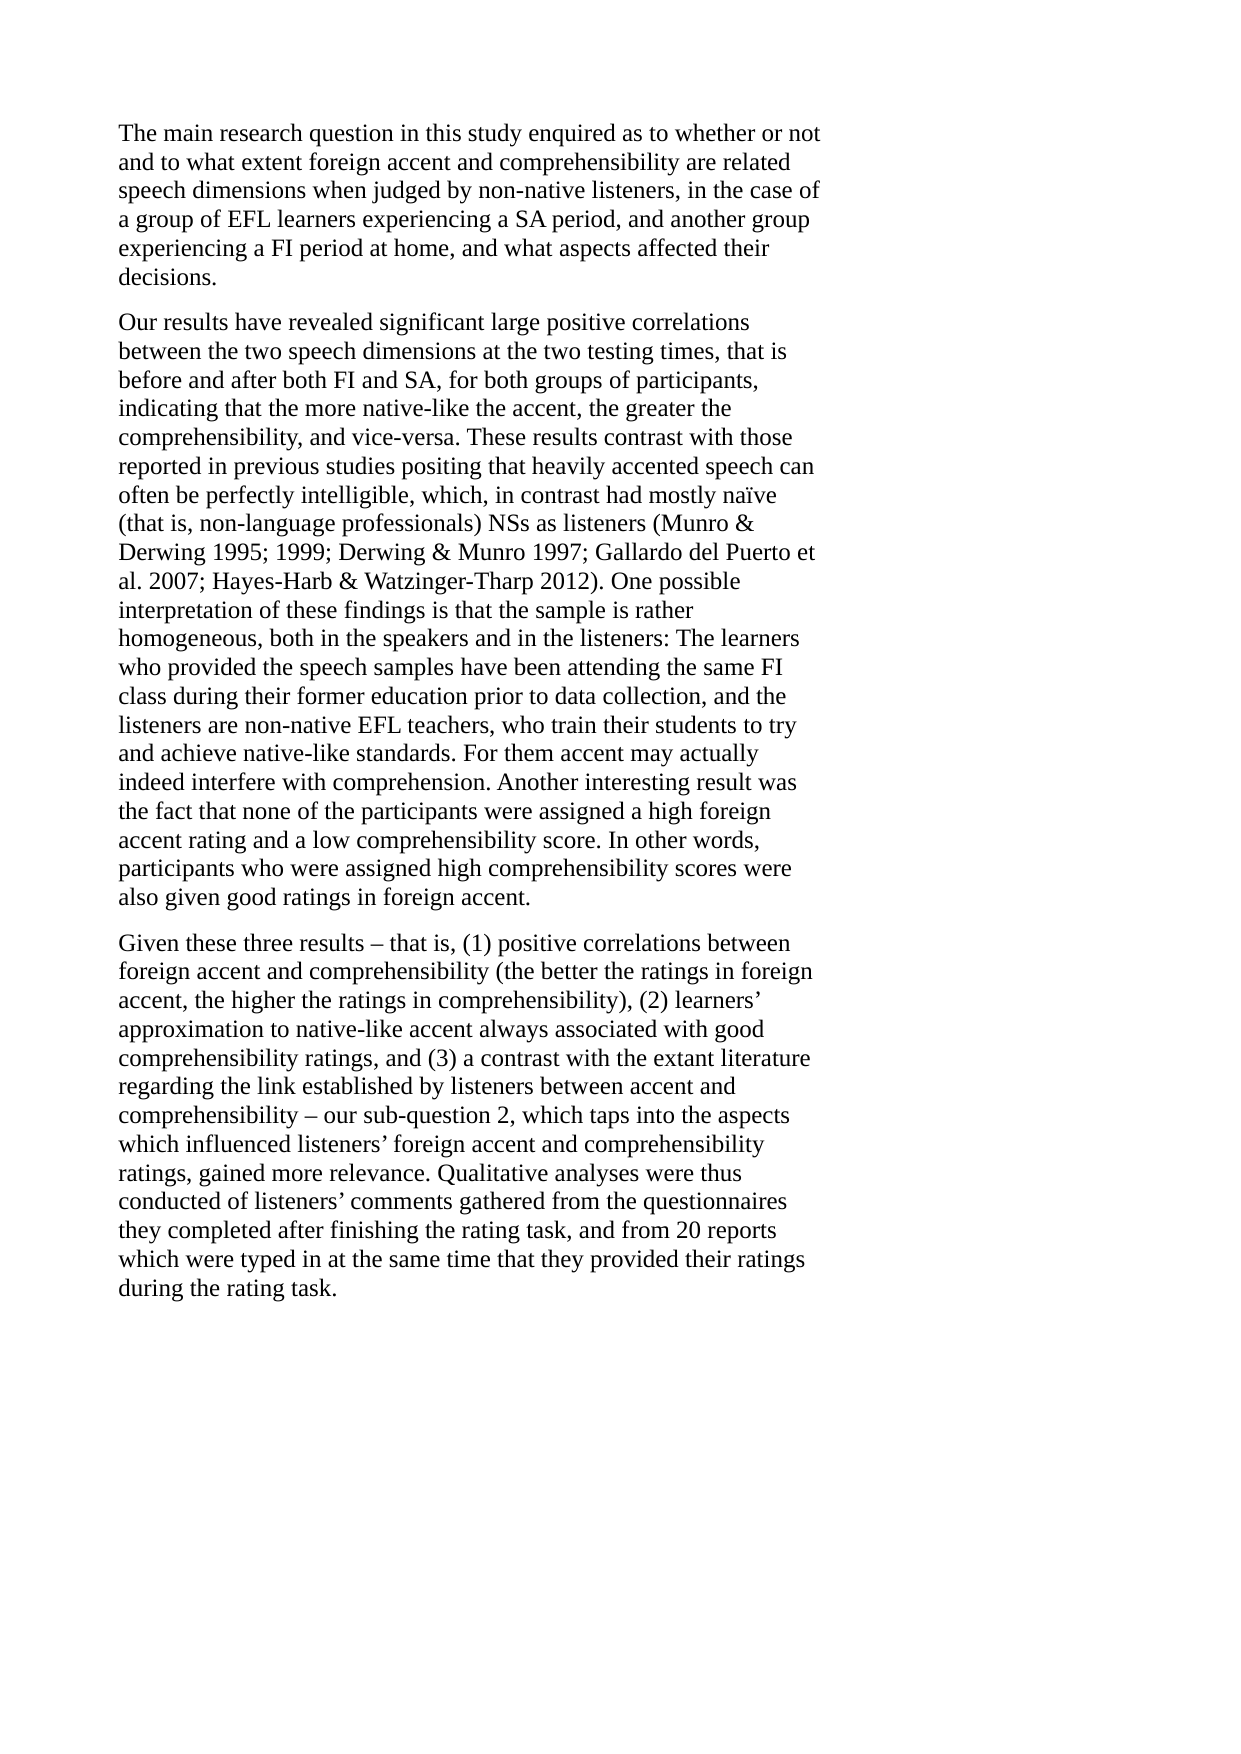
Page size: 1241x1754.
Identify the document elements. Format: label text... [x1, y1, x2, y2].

text Our results have revealed significant large positive correlations between the two speech dimensions at the two testing times, that is before and after both FI and SA, for both groups of participants, indicating that the more native-like the accent, the greater the comprehensibility, and vice-versa. These results contrast with those reported in previous studies positing that heavily accented speech can often be perfectly intelligible, which, in contrast had mostly naïve (that is, non-language professionals) NSs as listeners (Munro & Derwing 1995; 1999; Derwing & Munro 1997; Gallardo del Puerto et al. 2007; Hayes-Harb & Watzinger-Tharp 2012). One possible interpretation of these findings is that the sample is rather homogeneous, both in the speakers and in the listeners: The learners who provided the speech samples have been attending the same FI class during their former education prior to data collection, and the listeners are non-native EFL teachers, who train their students to try and achieve native-like standards. For them accent may actually indeed interfere with comprehension. Another interesting result was the fact that none of the participants were assigned a high foreign accent rating and a low comprehensibility score. In other words, participants who were assigned high comprehensibility scores were also given good ratings in foreign accent. [118, 307, 827, 911]
text The main research question in this study enquired as to whether or not and to what extent foreign accent and comprehensibility are related speech dimensions when judged by non-native listeners, in the case of a group of EFL learners experiencing a SA period, and another group experiencing a FI period at home, and what aspects affected their decisions. [118, 118, 827, 291]
text Given these three results – that is, (1) positive correlations between foreign accent and comprehensibility (the better the ratings in foreign accent, the higher the ratings in comprehensibility), (2) learners’ approximation to native-like accent always associated with good comprehensibility ratings, and (3) a contrast with the extant literature regarding the link established by listeners between accent and comprehensibility – our sub-question 2, which taps into the aspects which influenced listeners’ foreign accent and comprehensibility ratings, gained more relevance. Qualitative analyses were thus conducted of listeners’ comments gathered from the questionnaires they completed after finishing the rating task, and from 20 reports which were typed in at the same time that they provided their ratings during the rating task. [118, 928, 827, 1301]
